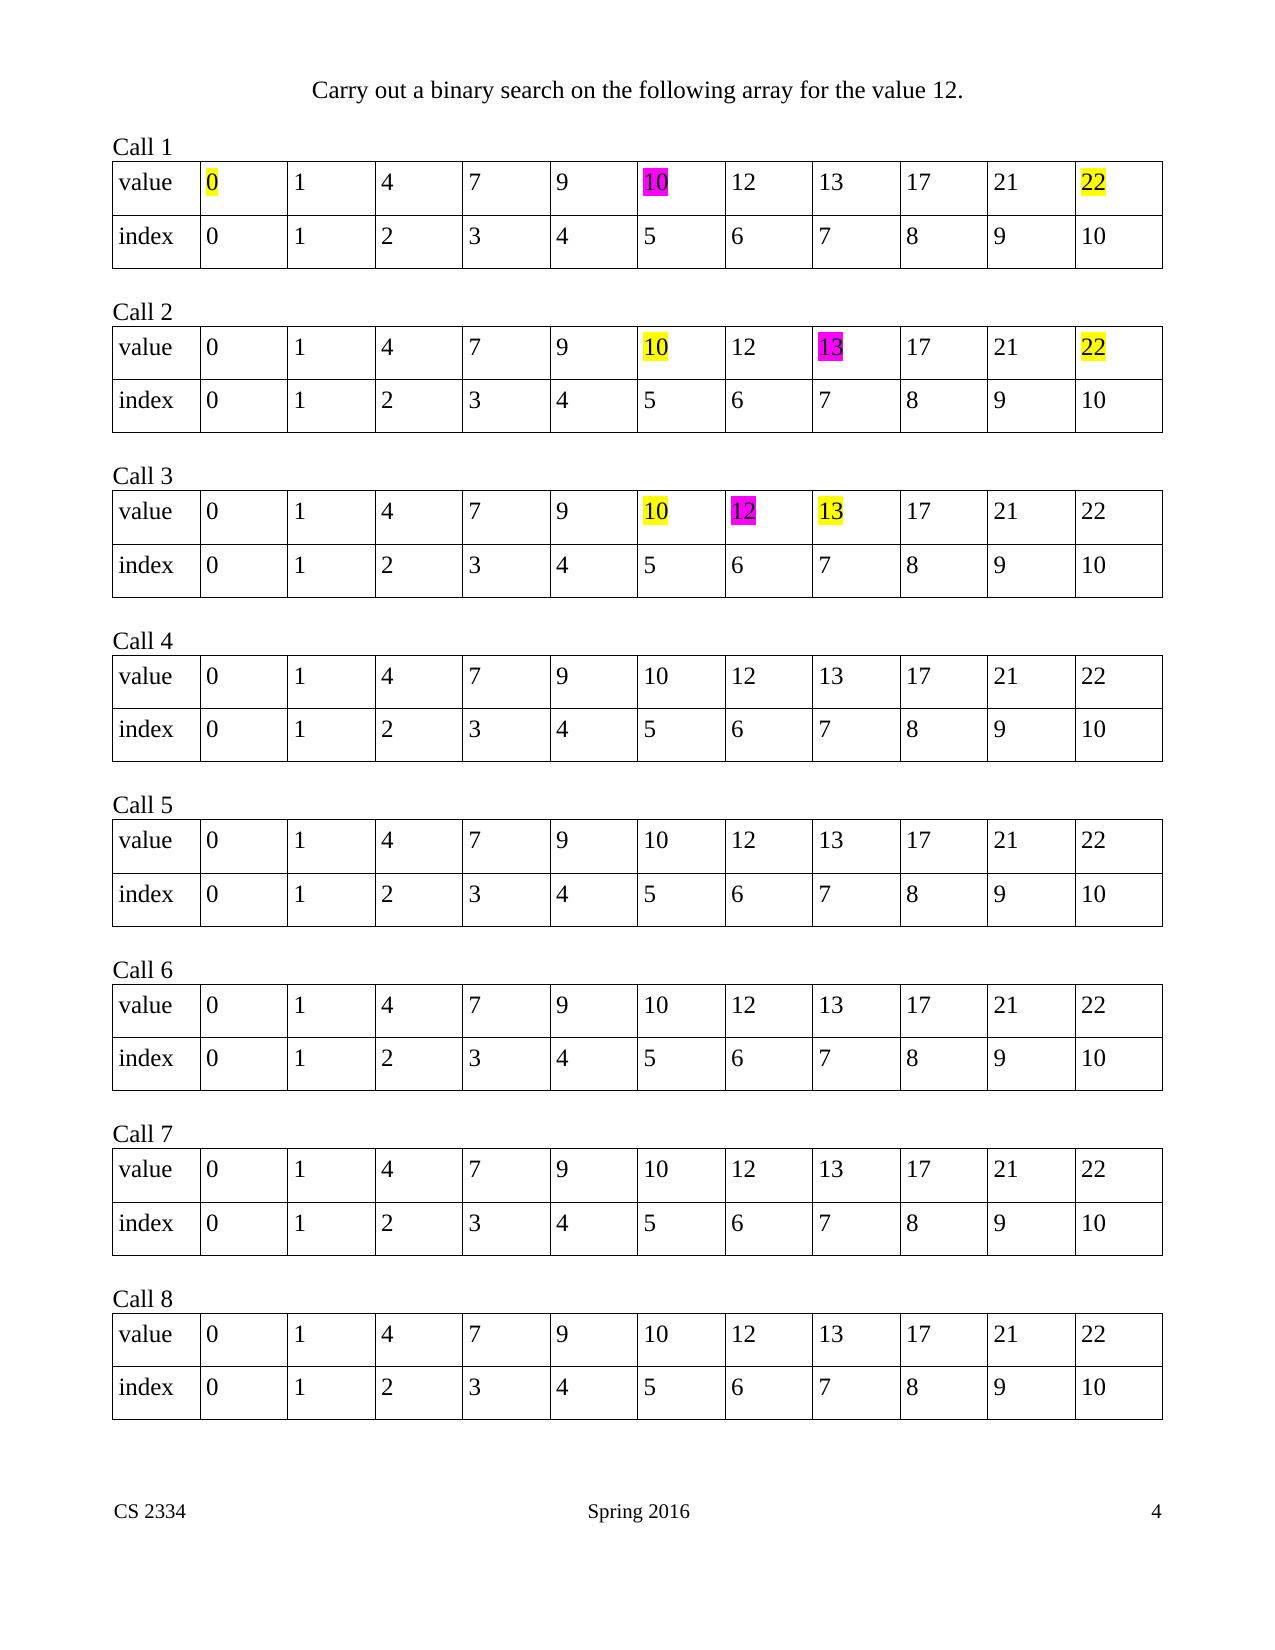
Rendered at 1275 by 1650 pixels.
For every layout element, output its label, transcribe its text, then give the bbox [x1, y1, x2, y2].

table_header 9 [551, 162, 637, 214]
table_cell 9 [988, 1038, 1075, 1090]
table_cell 7 [813, 1203, 900, 1254]
table_header value [113, 1314, 200, 1366]
table_header 1 [288, 656, 375, 708]
table_cell 7 [813, 380, 900, 432]
table_header 1 [288, 162, 375, 214]
table_cell 0 [201, 545, 287, 597]
table_header 12 [726, 985, 812, 1037]
table_cell 8 [901, 1203, 987, 1254]
table_header value [113, 491, 200, 543]
table_cell 1 [288, 1038, 375, 1090]
table_header 21 [988, 1314, 1075, 1366]
table_header 1 [288, 327, 375, 379]
table_cell 4 [551, 1203, 637, 1254]
table_header 9 [551, 491, 637, 543]
table_cell 7 [813, 709, 900, 761]
table_header value [113, 327, 200, 379]
table_cell 0 [201, 216, 287, 268]
table_cell index [113, 709, 200, 761]
table_header 7 [463, 656, 550, 708]
table_cell 10 [1076, 874, 1162, 926]
table_header 7 [463, 1314, 550, 1366]
table_header 10 [638, 985, 725, 1037]
table_cell 0 [201, 709, 287, 761]
text Call 7 [112, 1119, 1162, 1148]
text Call 5 [112, 790, 1162, 819]
table_cell 6 [726, 1367, 812, 1419]
table_cell 5 [638, 709, 725, 761]
table_header 12 [726, 656, 812, 708]
table_cell 8 [901, 709, 987, 761]
table_header 0 [201, 327, 287, 379]
table_cell 2 [376, 1203, 462, 1254]
table_header 12 [726, 162, 812, 214]
table_header 22 [1076, 327, 1162, 379]
table_cell 10 [1076, 1203, 1162, 1254]
table_cell 9 [988, 545, 1075, 597]
table_header 9 [551, 820, 637, 872]
table_cell 2 [376, 1367, 462, 1419]
table_cell 6 [726, 874, 812, 926]
table_cell 2 [376, 545, 462, 597]
table_cell 10 [1076, 709, 1162, 761]
table_cell 4 [551, 545, 637, 597]
table_cell 7 [813, 874, 900, 926]
table_cell 4 [551, 874, 637, 926]
table_cell 7 [813, 1367, 900, 1419]
table_header value [113, 162, 200, 214]
table_header 22 [1076, 162, 1162, 214]
table_header 4 [376, 985, 462, 1037]
table_cell 6 [726, 216, 812, 268]
table_header 9 [551, 1314, 637, 1366]
table_cell 10 [1076, 1038, 1162, 1090]
table_cell 4 [551, 1038, 637, 1090]
table_header 17 [901, 820, 987, 872]
table_cell 3 [463, 874, 550, 926]
table_header 7 [463, 162, 550, 214]
table_header 21 [988, 985, 1075, 1037]
table_cell index [113, 545, 200, 597]
table_header 7 [463, 327, 550, 379]
table_header 7 [463, 985, 550, 1037]
table_header 13 [813, 656, 900, 708]
text Call 3 [112, 461, 1162, 490]
table_header 4 [376, 820, 462, 872]
table_header 7 [463, 1149, 550, 1201]
table_cell 1 [288, 1203, 375, 1254]
table_header 21 [988, 820, 1075, 872]
table_header 4 [376, 162, 462, 214]
table_cell index [113, 216, 200, 268]
table_cell 4 [551, 1367, 637, 1419]
table_header 0 [201, 162, 287, 214]
table_cell 10 [1076, 1367, 1162, 1419]
table_cell 2 [376, 709, 462, 761]
table_cell 3 [463, 545, 550, 597]
table_cell 7 [813, 1038, 900, 1090]
table_cell 5 [638, 380, 725, 432]
table_header 21 [988, 162, 1075, 214]
table_header 21 [988, 327, 1075, 379]
table_cell 5 [638, 1038, 725, 1090]
table_header 10 [638, 820, 725, 872]
table_cell 2 [376, 1038, 462, 1090]
table_header 17 [901, 1314, 987, 1366]
table_header 9 [551, 985, 637, 1037]
table_header 7 [463, 820, 550, 872]
table_header 0 [201, 656, 287, 708]
table_cell 3 [463, 216, 550, 268]
table_header 17 [901, 1149, 987, 1201]
table_header 10 [638, 162, 725, 214]
table_header 10 [638, 491, 725, 543]
text Call 2 [112, 297, 1162, 326]
table_cell index [113, 1038, 200, 1090]
table_header 7 [463, 491, 550, 543]
table_header 12 [726, 820, 812, 872]
table_header 17 [901, 985, 987, 1037]
table_cell 7 [813, 216, 900, 268]
table_cell 8 [901, 545, 987, 597]
table_cell 6 [726, 1038, 812, 1090]
table_cell 4 [551, 216, 637, 268]
table_header 0 [201, 491, 287, 543]
table_cell 8 [901, 1367, 987, 1419]
table_cell 3 [463, 1367, 550, 1419]
table_header 12 [726, 327, 812, 379]
table_header 4 [376, 1149, 462, 1201]
table_header 1 [288, 1314, 375, 1366]
table_cell 5 [638, 1203, 725, 1254]
table_header 17 [901, 491, 987, 543]
table_header 9 [551, 327, 637, 379]
table_cell 1 [288, 545, 375, 597]
table_header 13 [813, 1149, 900, 1201]
table_header 10 [638, 327, 725, 379]
table_cell 0 [201, 380, 287, 432]
table_cell 10 [1076, 216, 1162, 268]
table_cell 6 [726, 545, 812, 597]
table_cell 9 [988, 380, 1075, 432]
table_cell index [113, 1203, 200, 1254]
text Carry out a binary search on the following array for the value 12. [112, 75, 1162, 104]
table_cell 9 [988, 1367, 1075, 1419]
table_cell 1 [288, 709, 375, 761]
table_header 4 [376, 491, 462, 543]
table_cell index [113, 874, 200, 926]
text Call 1 [112, 132, 1162, 161]
table_header 22 [1076, 1314, 1162, 1366]
table_header 10 [638, 1149, 725, 1201]
table_cell 7 [813, 545, 900, 597]
table_header 0 [201, 1149, 287, 1201]
table_cell 0 [201, 1367, 287, 1419]
table_cell 5 [638, 216, 725, 268]
table_cell 8 [901, 1038, 987, 1090]
table_header 13 [813, 327, 900, 379]
table_header 12 [726, 1149, 812, 1201]
table_cell 6 [726, 709, 812, 761]
table_cell 2 [376, 380, 462, 432]
table_header 13 [813, 820, 900, 872]
table_cell 1 [288, 1367, 375, 1419]
table_header 0 [201, 985, 287, 1037]
table_header 1 [288, 1149, 375, 1201]
table_header 12 [726, 491, 812, 543]
text Call 6 [112, 955, 1162, 984]
table_cell 4 [551, 380, 637, 432]
table_cell 9 [988, 709, 1075, 761]
table_cell 0 [201, 1038, 287, 1090]
table_cell 5 [638, 874, 725, 926]
table_header 10 [638, 656, 725, 708]
table_cell 2 [376, 216, 462, 268]
table_header 10 [638, 1314, 725, 1366]
table_cell 6 [726, 1203, 812, 1254]
table_header value [113, 985, 200, 1037]
table_header 4 [376, 656, 462, 708]
table_header 13 [813, 985, 900, 1037]
table_cell 8 [901, 380, 987, 432]
table_header 12 [726, 1314, 812, 1366]
table_header 22 [1076, 1149, 1162, 1201]
table_cell 5 [638, 545, 725, 597]
table_cell 8 [901, 216, 987, 268]
table_header 9 [551, 656, 637, 708]
table_cell 9 [988, 874, 1075, 926]
table_cell 10 [1076, 380, 1162, 432]
table_cell index [113, 1367, 200, 1419]
table_cell 9 [988, 216, 1075, 268]
table_header 1 [288, 820, 375, 872]
table_cell 5 [638, 1367, 725, 1419]
table_cell 1 [288, 380, 375, 432]
table_header 13 [813, 162, 900, 214]
table_header 17 [901, 162, 987, 214]
table_cell 1 [288, 874, 375, 926]
table_cell index [113, 380, 200, 432]
table_header 13 [813, 1314, 900, 1366]
table_header value [113, 1149, 200, 1201]
table_cell 3 [463, 1038, 550, 1090]
table_header 4 [376, 327, 462, 379]
table_header 22 [1076, 491, 1162, 543]
table_header 13 [813, 491, 900, 543]
table_header 21 [988, 491, 1075, 543]
table_cell 1 [288, 216, 375, 268]
table_cell 3 [463, 709, 550, 761]
table_cell 3 [463, 380, 550, 432]
table_header 9 [551, 1149, 637, 1201]
table_header 21 [988, 1149, 1075, 1201]
table_header 4 [376, 1314, 462, 1366]
table_header 1 [288, 491, 375, 543]
table_header 22 [1076, 820, 1162, 872]
table_header 17 [901, 656, 987, 708]
table_cell 8 [901, 874, 987, 926]
table_cell 0 [201, 874, 287, 926]
table_cell 0 [201, 1203, 287, 1254]
table_cell 2 [376, 874, 462, 926]
text Call 4 [112, 626, 1162, 655]
table_header 17 [901, 327, 987, 379]
table_header value [113, 656, 200, 708]
table_header 0 [201, 1314, 287, 1366]
table_header 21 [988, 656, 1075, 708]
table_header 22 [1076, 985, 1162, 1037]
table_header value [113, 820, 200, 872]
table_header 0 [201, 820, 287, 872]
table_header 22 [1076, 656, 1162, 708]
table_cell 9 [988, 1203, 1075, 1254]
table_cell 10 [1076, 545, 1162, 597]
table_header 1 [288, 985, 375, 1037]
table_cell 6 [726, 380, 812, 432]
text Call 8 [112, 1284, 1162, 1313]
table_cell 4 [551, 709, 637, 761]
table_cell 3 [463, 1203, 550, 1254]
